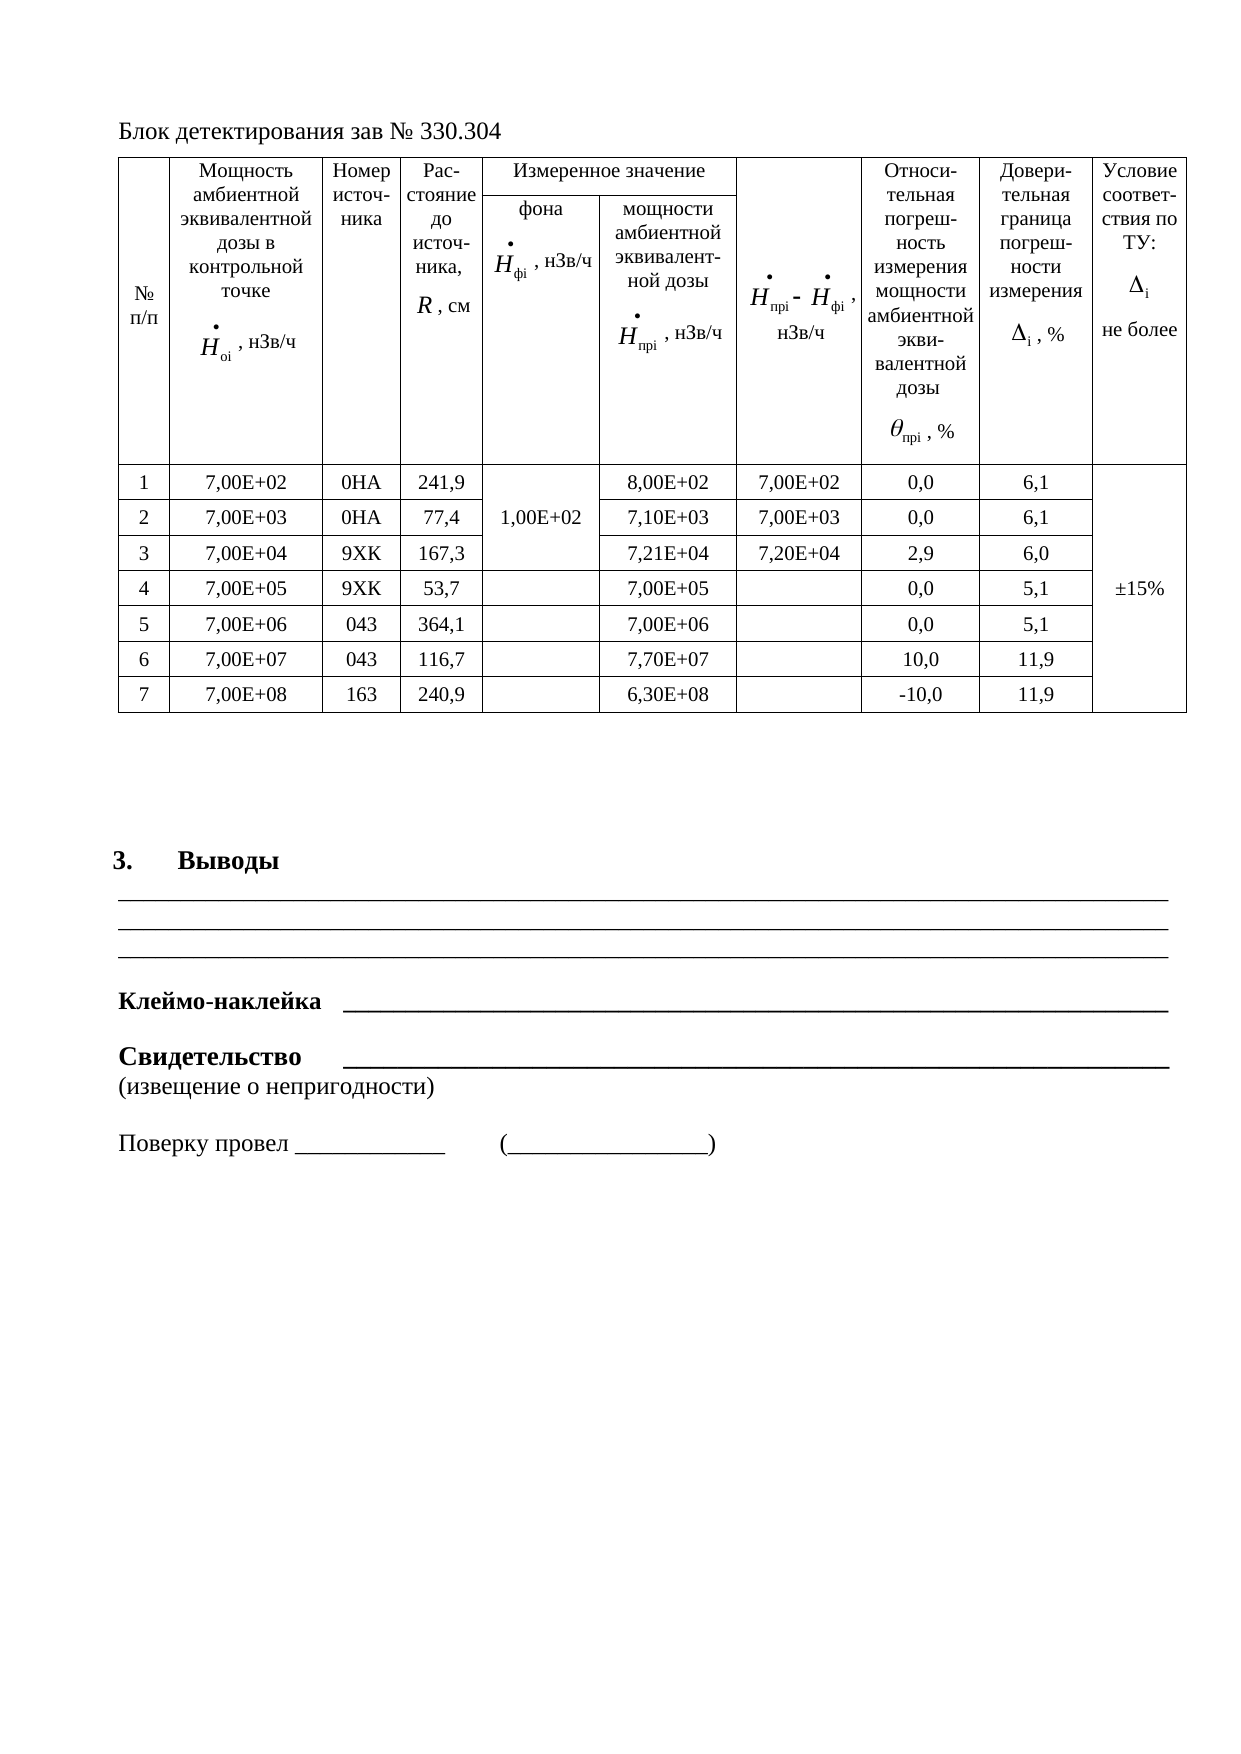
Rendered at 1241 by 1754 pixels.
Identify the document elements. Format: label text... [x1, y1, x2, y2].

table_cell 11,9 [980, 642, 1092, 676]
table_cell мощности амбиентной эквивалент-ной дозы , нЗв/ч [600, 196, 736, 464]
subtitle 3. Выводы [112, 844, 1194, 875]
subtitle Свидетельство _____________________________________________________________ [118, 1040, 1194, 1071]
table_cell 7,21E+04 [600, 536, 736, 570]
text ____________________________________________________________________________________ [118, 904, 1194, 932]
table_header № п/п [119, 158, 169, 464]
table_header Довери-тельная граница погреш-ности измерения , % [980, 158, 1092, 464]
table_header Относи-тельная погреш-ность измерения мощности амбиентной экви-валентной дозы , % [862, 158, 979, 464]
table_cell [737, 606, 861, 641]
table_cell 241,9 [401, 465, 482, 499]
table_cell 116,7 [401, 642, 482, 676]
text Блок детектирования зав № 330.304 [118, 116, 1194, 144]
table_cell 6,1 [980, 465, 1092, 499]
table_cell 0,0 [862, 606, 979, 641]
table_cell 3 [119, 536, 169, 570]
text ____________________________________________________________________________________ [118, 875, 1194, 904]
table_cell 0НА [323, 500, 400, 534]
table_cell 7,70E+07 [600, 642, 736, 676]
table_cell [483, 606, 599, 641]
table_cell фона , нЗв/ч [483, 196, 599, 464]
table_cell 9ХК [323, 571, 400, 605]
table_header Мощность амбиентной эквивалентной дозы в контрольной точке , нЗв/ч [170, 158, 322, 464]
table_header Условие соответ-ствия по ТУ: не более [1093, 158, 1186, 464]
table_cell 240,9 [401, 677, 482, 712]
text ____________________________________________________________________________________ [118, 932, 1194, 961]
table_cell 7,00E+08 [170, 677, 322, 712]
text (извещение о непригодности) [118, 1071, 1194, 1100]
table_cell 7,00E+04 [170, 536, 322, 570]
table_cell 53,7 [401, 571, 482, 605]
table_cell 7,00E+07 [170, 642, 322, 676]
table_cell 0НА [323, 465, 400, 499]
text Поверку провел ____________ (________________) [118, 1128, 1194, 1157]
table_header Рас-стояние до источ-ника, , см [401, 158, 482, 464]
table_header Измеренное значение [483, 158, 736, 195]
table_cell -10,0 [862, 677, 979, 712]
table_cell 0,0 [862, 500, 979, 534]
table_cell 6,1 [980, 500, 1092, 534]
table_cell [737, 571, 861, 605]
table_cell 8,00E+02 [600, 465, 736, 499]
table_header , нЗв/ч [737, 158, 861, 464]
subtitle Клеймо-наклейка __________________________________________________________________ [118, 986, 1194, 1015]
table_cell ±15% [1093, 465, 1186, 712]
table_cell 7,00E+02 [170, 465, 322, 499]
table_cell 0,0 [862, 465, 979, 499]
table_cell [737, 642, 861, 676]
table_cell 11,9 [980, 677, 1092, 712]
table_cell 7,00E+06 [170, 606, 322, 641]
table_cell 2 [119, 500, 169, 534]
table_cell 6,30E+08 [600, 677, 736, 712]
table_cell 10,0 [862, 642, 979, 676]
table_cell 5 [119, 606, 169, 641]
table_cell [737, 677, 861, 712]
table_cell 4 [119, 571, 169, 605]
table_cell 1 [119, 465, 169, 499]
table_cell 7,00E+06 [600, 606, 736, 641]
table_cell 6 [119, 642, 169, 676]
table_cell 167,3 [401, 536, 482, 570]
table_cell 7,00E+02 [737, 465, 861, 499]
table_cell 364,1 [401, 606, 482, 641]
table_cell 7,00E+05 [170, 571, 322, 605]
table_cell 7,20E+04 [737, 536, 861, 570]
table_cell 7,10E+03 [600, 500, 736, 534]
table_header Номер источ-ника [323, 158, 400, 464]
table_cell 163 [323, 677, 400, 712]
table_cell 5,1 [980, 606, 1092, 641]
table_cell 2,9 [862, 536, 979, 570]
table_cell 0,0 [862, 571, 979, 605]
table_cell 1,00E+02 [483, 465, 599, 570]
table_cell [483, 571, 599, 605]
table_cell 7,00E+03 [170, 500, 322, 534]
table_cell 7 [119, 677, 169, 712]
table_cell 9ХК [323, 536, 400, 570]
table_cell 77,4 [401, 500, 482, 534]
table_cell 7,00E+03 [737, 500, 861, 534]
table_cell [483, 642, 599, 676]
table_cell 043 [323, 642, 400, 676]
table_cell 043 [323, 606, 400, 641]
table_cell [483, 677, 599, 712]
table_cell 6,0 [980, 536, 1092, 570]
table_cell 5,1 [980, 571, 1092, 605]
table_cell 7,00E+05 [600, 571, 736, 605]
